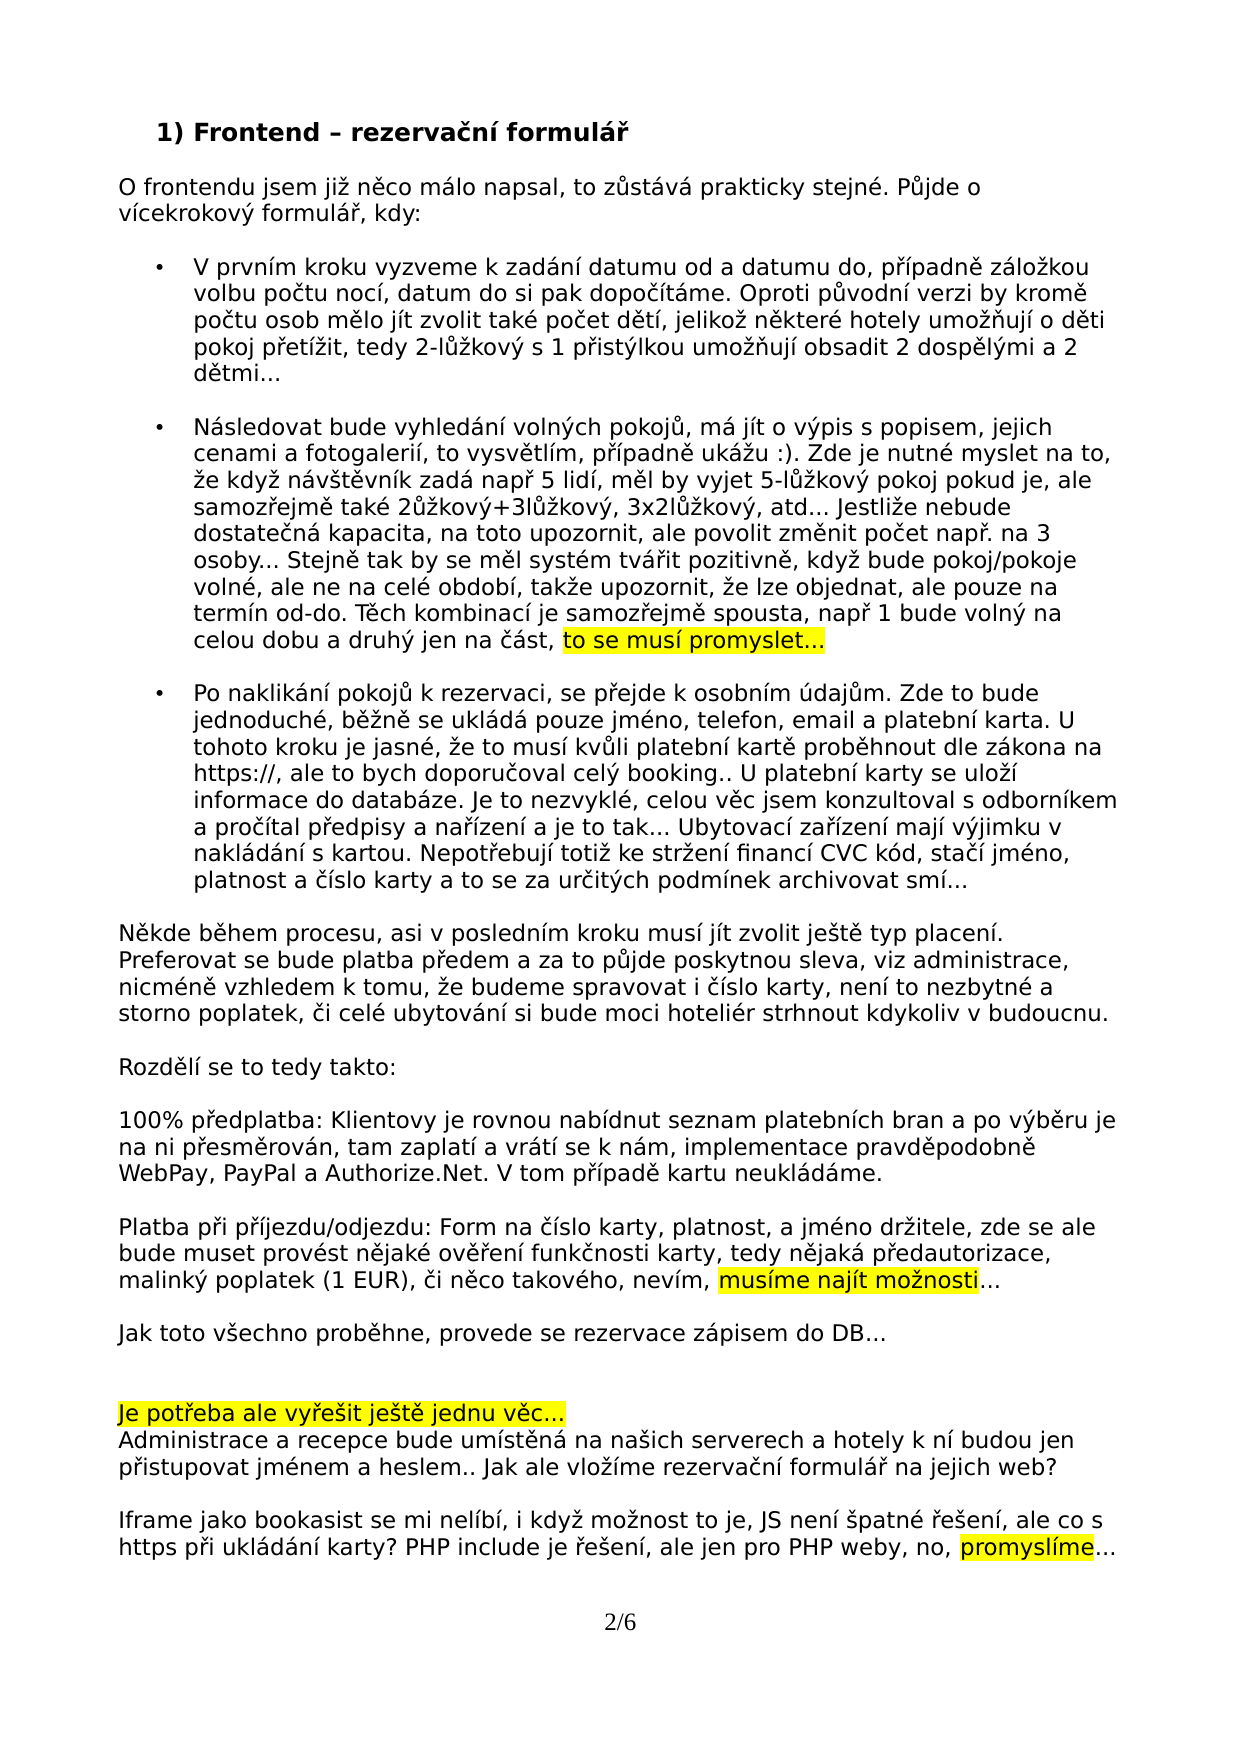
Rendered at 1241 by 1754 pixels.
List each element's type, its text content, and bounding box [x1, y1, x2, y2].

text Iframe jako bookasist se mi nelíbí, i když možnost to je, JS není špatné řešení, ale co s https při ukládání karty? PHP include je řešení, ale jen pro PHP weby, no, promyslíme... [118, 1507, 1122, 1561]
text 100% předplatba: Klientovy je rovnou nabídnut seznam platebních bran a po výběru je na ni přesměrován, tam zaplatí a vrátí se k nám, implementace pravděpodobně WebPay, PayPal a Authorize.Net. V tom případě kartu neukládáme. [118, 1107, 1122, 1187]
text Rozdělí se to tedy takto: [118, 1054, 1122, 1081]
list Následovat bude vyhledání volných pokojů, má jít o výpis s popisem, jejich cenami a fotogalerií, to vysvětlím, případně ukážu :). Zde je nutné myslet na to, že když návštěvník zadá např 5 lidí, měl by vyjet 5-lůžkový pokoj pokud je, ale samozřejmě také 2ůžkový+3lůžkový, 3x2lůžkový, atd... Jestliže nebude dostatečná kapacita, na toto upozornit, ale povolit změnit počet např. na 3 osoby... Stejně tak by se měl systém tvářit pozitivně, když bude pokoj/pokoje volné, ale ne na celé období, takže upozornit, že lze objednat, ale pouze na termín od-do. Těch kombinací je samozřejmě spousta, např 1 bude volný na celou dobu a druhý jen na část, to se musí promyslet... [156, 414, 1122, 654]
list Frontend – rezervační formulář [156, 118, 1122, 147]
text Někde během procesu, asi v posledním kroku musí jít zvolit ještě typ placení. Preferovat se bude platba předem a za to půjde poskytnou sleva, viz administrace, nicméně vzhledem k tomu, že budeme spravovat i číslo karty, není to nezbytné a storno poplatek, či celé ubytování si bude moci hoteliér strhnout kdykoliv v budoucnu. [118, 921, 1122, 1027]
text O frontendu jsem již něco málo napsal, to zůstává prakticky stejné. Půjde o vícekrokový formulář, kdy: [118, 174, 1122, 227]
text Je potřeba ale vyřešit ještě jednu věc... [118, 1401, 1122, 1427]
text Platba při příjezdu/odjezdu: Form na číslo karty, platnost, a jméno držitele, zde se ale bude muset provést nějaké ověření funkčnosti karty, tedy nějaká předautorizace, malinký poplatek (1 EUR), či něco takového, nevím, musíme najít možnosti... [118, 1214, 1122, 1294]
list Po naklikání pokojů k rezervaci, se přejde k osobním údajům. Zde to bude jednoduché, běžně se ukládá pouze jméno, telefon, email a platební karta. U tohoto kroku je jasné, že to musí kvůli platební kartě proběhnout dle zákona na https://, ale to bych doporučoval celý booking.. U platební karty se uloží informace do databáze. Je to nezvyklé, celou věc jsem konzultoval s odborníkem a pročítal předpisy a nařízení a je to tak... Ubytovací zařízení mají výjimku v nakládání s kartou. Nepotřebují totiž ke stržení financí CVC kód, stačí jméno, platnost a číslo karty a to se za určitých podmínek archivovat smí... [156, 681, 1122, 894]
list V prvním kroku vyzveme k zadání datumu od a datumu do, případně záložkou volbu počtu nocí, datum do si pak dopočítáme. Oproti původní verzi by kromě počtu osob mělo jít zvolit také počet dětí, jelikož některé hotely umožňují o děti pokoj přetížit, tedy 2-lůžkový s 1 přistýlkou umožňují obsadit 2 dospělými a 2 dětmi... [156, 254, 1122, 387]
text Administrace a recepce bude umístěná na našich serverech a hotely k ní budou jen přistupovat jménem a heslem.. Jak ale vložíme rezervační formulář na jejich web? [118, 1427, 1122, 1481]
text Jak toto všechno proběhne, provede se rezervace zápisem do DB... [118, 1321, 1122, 1347]
